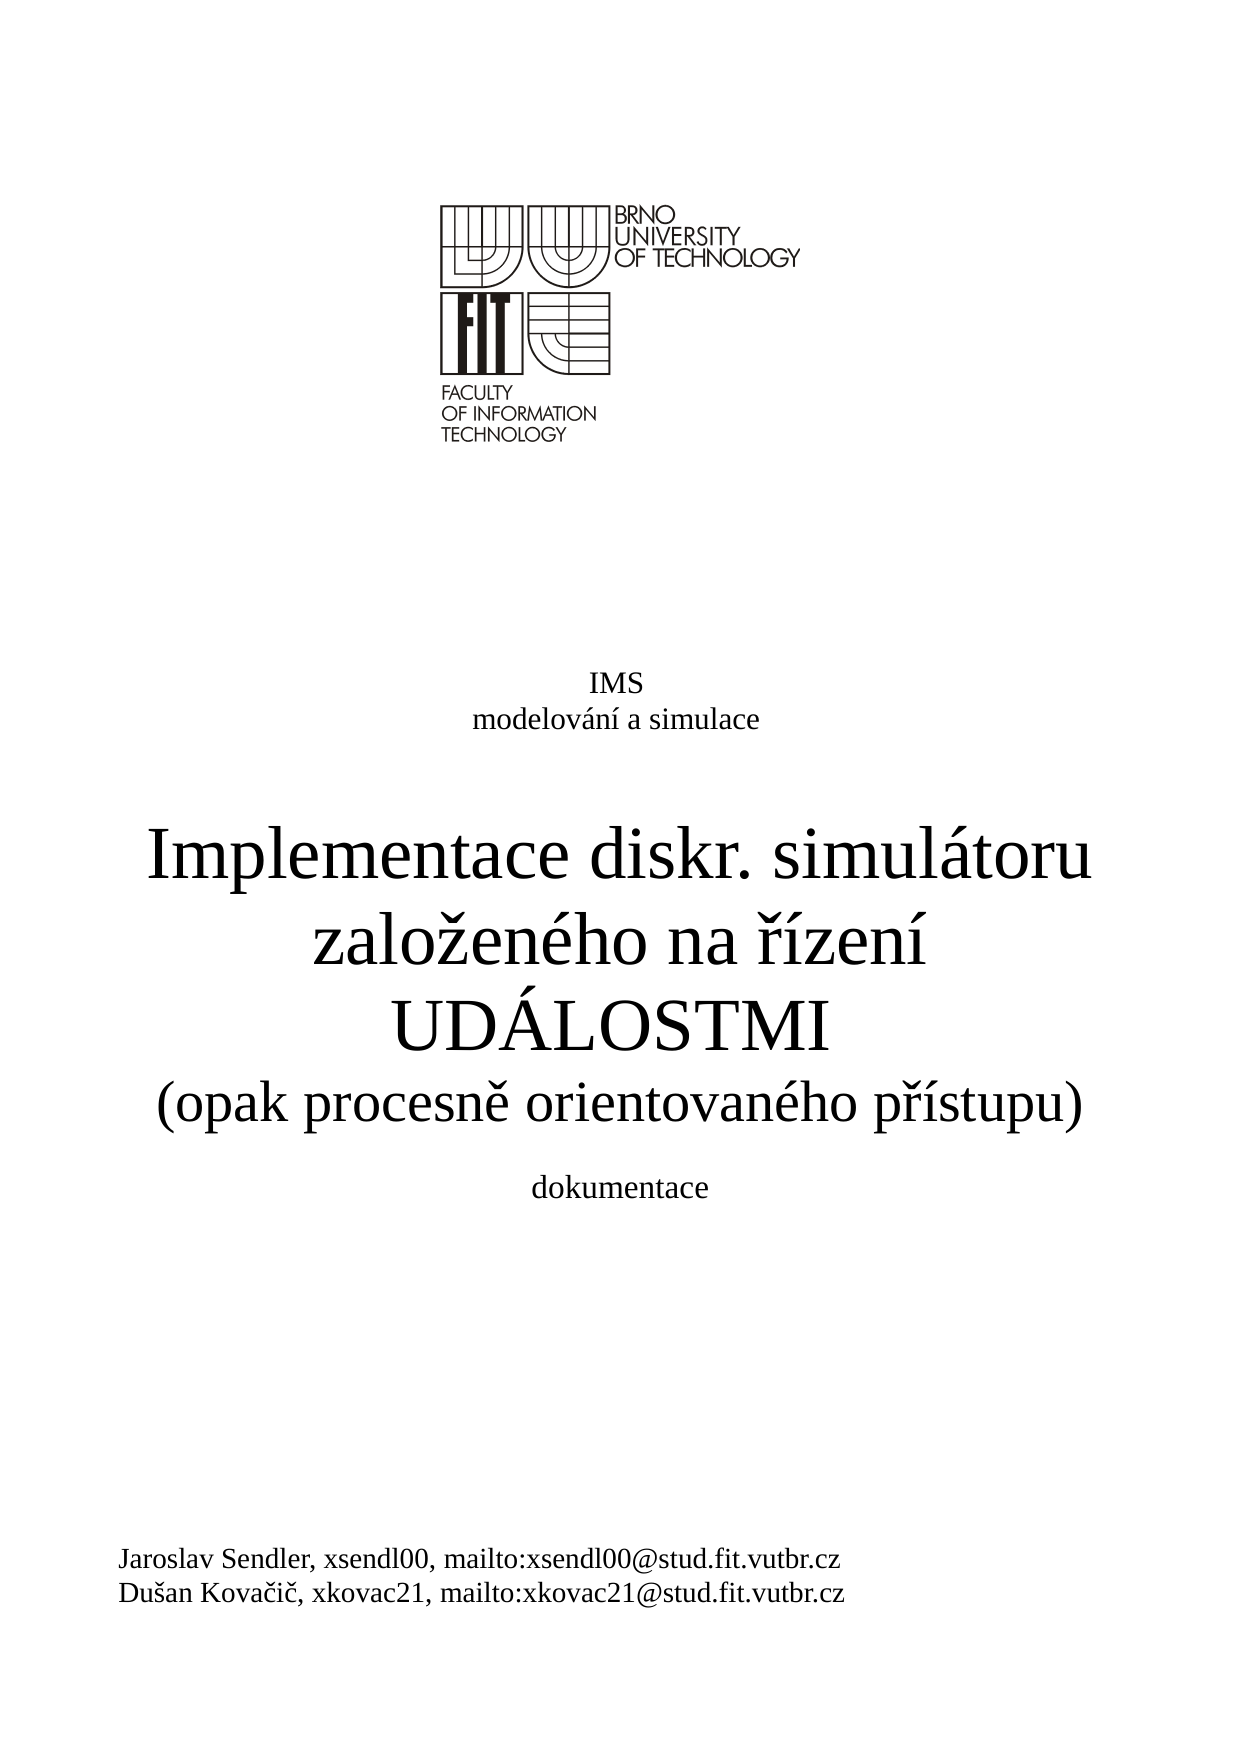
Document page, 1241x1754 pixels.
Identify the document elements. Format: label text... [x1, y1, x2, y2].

picture [440, 204, 800, 442]
text IMS [118, 664, 1122, 700]
text modelování a simulace [118, 700, 1122, 736]
text dokumentace [118, 1167, 1122, 1206]
text Jaroslav Sendler, xsendl00, mailto:xsendl00@stud.fit.vutbr.cz [118, 1541, 1122, 1575]
text Dušan Kovačič, xkovac21, mailto:xkovac21@stud.fit.vutbr.cz [118, 1575, 1122, 1608]
text Implementace diskr. simulátoru založeného na řízení UDÁLOSTMI [118, 808, 1122, 1067]
text (opak procesně orientovaného přístupu) [118, 1067, 1122, 1134]
